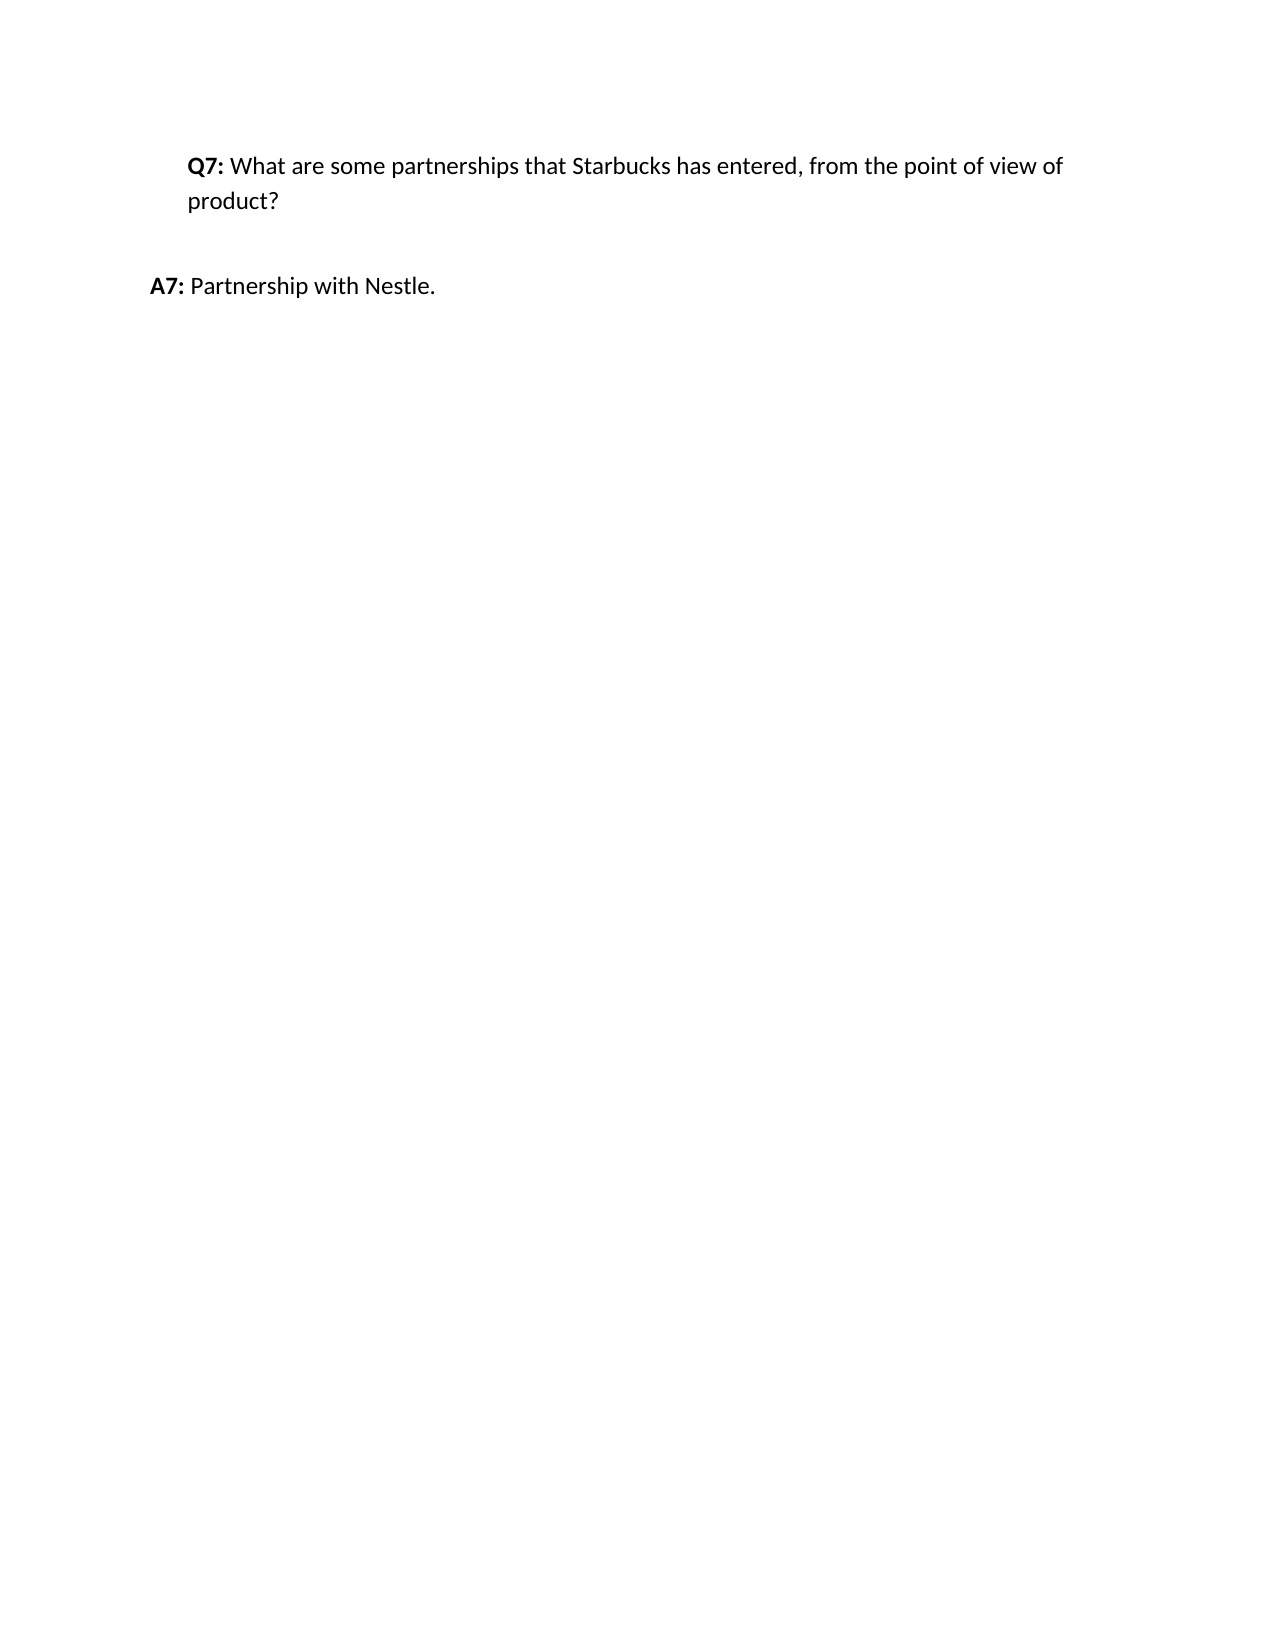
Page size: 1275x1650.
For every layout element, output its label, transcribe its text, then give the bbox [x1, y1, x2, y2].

text Q7: What are some partnerships that Starbucks has entered, from the point of view of product? [187, 150, 1125, 216]
text A7: Partnership with Nestle. [150, 270, 1125, 301]
